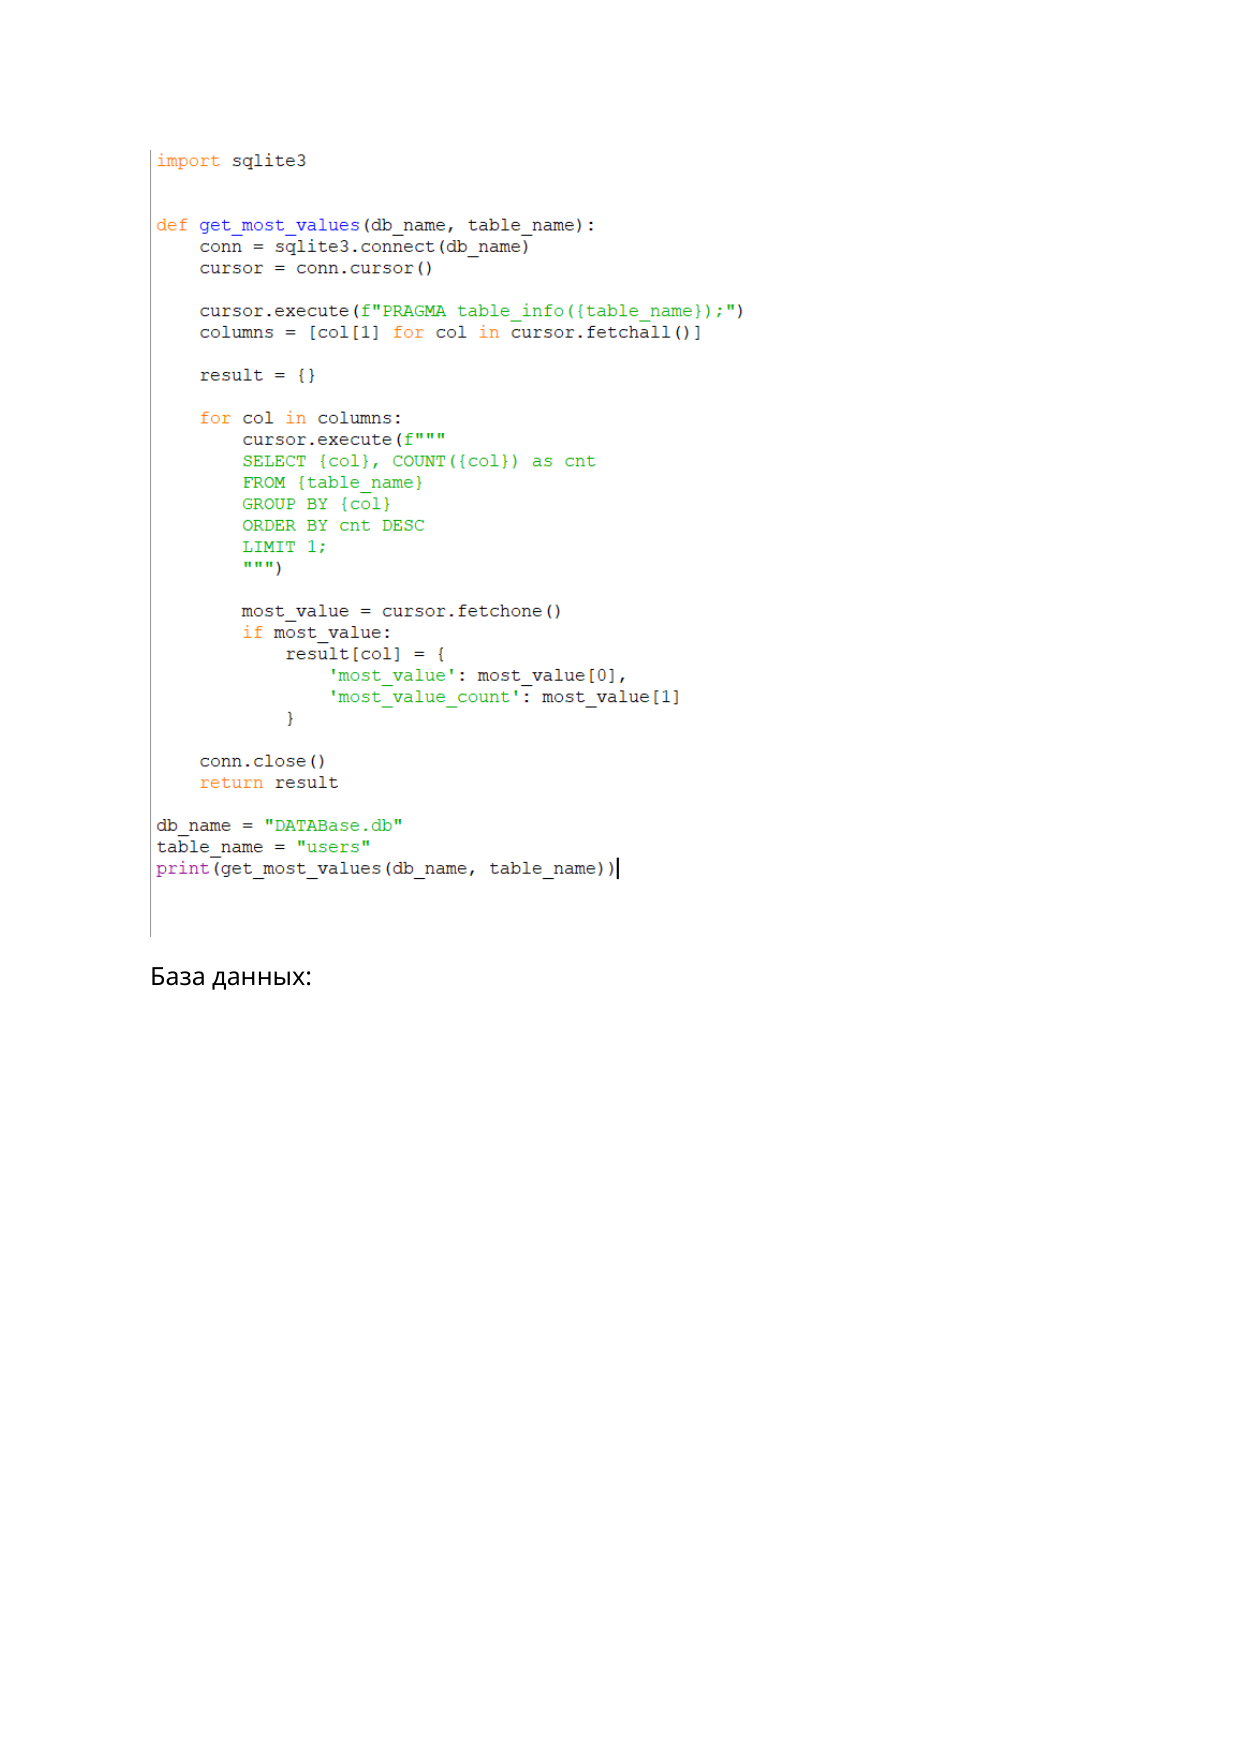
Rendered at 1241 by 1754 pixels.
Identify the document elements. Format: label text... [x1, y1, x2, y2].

text База данных: [150, 959, 1090, 993]
